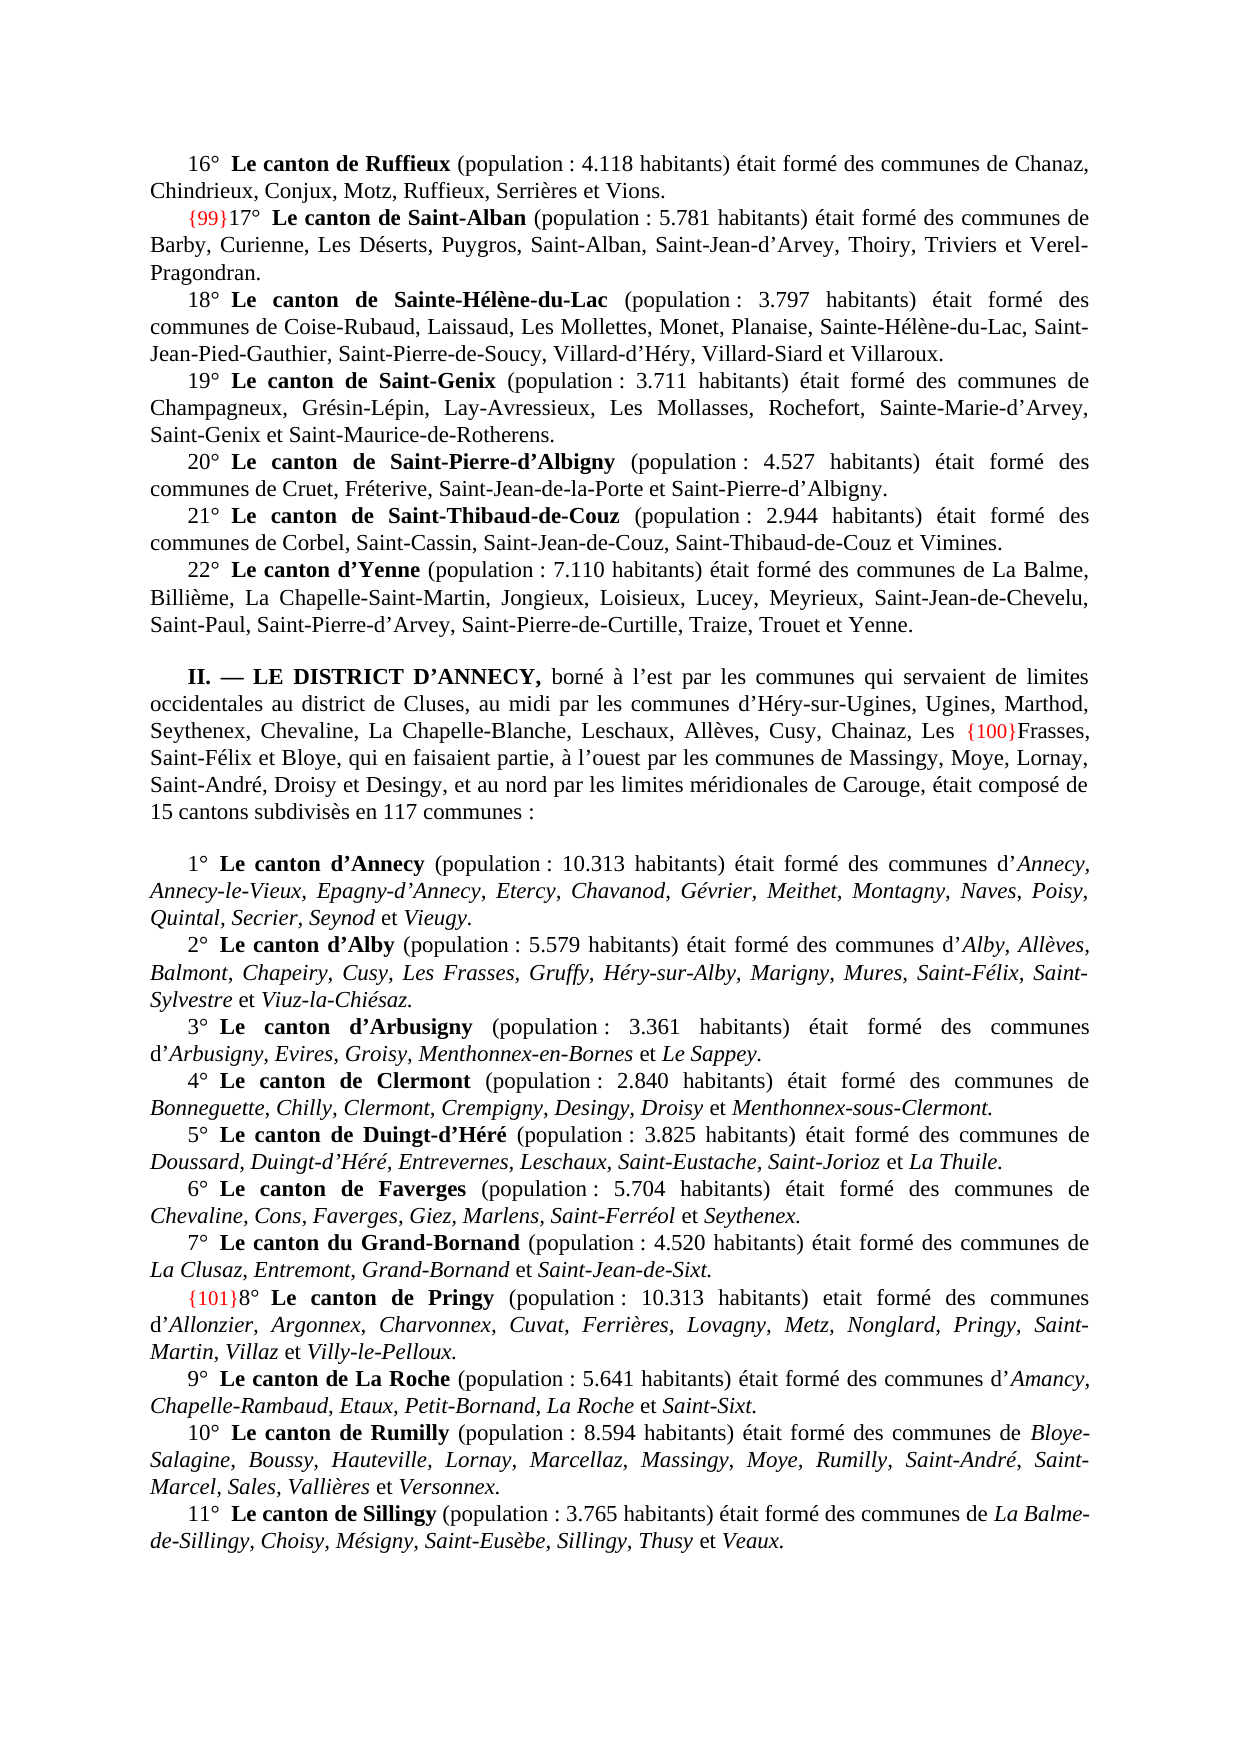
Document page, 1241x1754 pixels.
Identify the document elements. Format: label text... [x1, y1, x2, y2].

text {101}8° Le canton de Pringy (population : 10.313 habitants) etait formé des communes d’Allonzier, Argonnex, Charvonnex, Cuvat, Ferrières, Lovagny, Metz, Nonglard, Pringy, Saint-Martin, Villaz et Villy-le-Pelloux. [150, 1283, 1090, 1364]
text 22° Le canton d’Yenne (population : 7.110 habitants) était formé des communes de La Balme, Billième, La Chapelle-Saint-Martin, Jongieux, Loisieux, Lucey, Meyrieux, Saint-Jean-de-Chevelu, Saint-Paul, Saint-Pierre-d’Arvey, Saint-Pierre-de-Curtille, Traize, Trouet et Yenne. [150, 556, 1090, 637]
text 16° Le canton de Ruffieux (population : 4.118 habitants) était formé des communes de Chanaz, Chindrieux, Conjux, Motz, Ruffieux, Serrières et Vions. [150, 150, 1090, 204]
text 20° Le canton de Saint-Pierre-d’Albigny (population : 4.527 habitants) était formé des communes de Cruet, Fréterive, Saint-Jean-de-la-Porte et Saint-Pierre-d’Albigny. [150, 448, 1090, 502]
text 3° Le canton d’Arbusigny (population : 3.361 habitants) était formé des communes d’Arbusigny, Evires, Groisy, Menthonnex-en-Bornes et Le Sappey. [150, 1012, 1090, 1067]
text II. — LE DISTRICT D’ANNECY, borné à l’est par les communes qui servaient de limites occidentales au district de Cluses, au midi par les communes d’Héry-sur-Ugines, Ugines, Marthod, Seythenex, Chevaline, La Chapelle-Blanche, Leschaux, Allèves, Cusy, Chainaz, Les {100}Frasses, Saint-Félix et Bloye, qui en faisaient partie, à l’ouest par les communes de Massingy, Moye, Lornay, Saint-André, Droisy et Desingy, et au nord par les limites méridionales de Carouge, était composé de 15 cantons subdivisès en 117 communes : [150, 662, 1090, 825]
text 5° Le canton de Duingt-d’Héré (population : 3.825 habitants) était formé des communes de Doussard, Duingt-d’Héré, Entrevernes, Leschaux, Saint-Eustache, Saint-Jorioz et La Thuile. [150, 1121, 1090, 1175]
text 7° Le canton du Grand-Bornand (population : 4.520 habitants) était formé des communes de La Clusaz, Entremont, Grand-Bornand et Saint-Jean-de-Sixt. [150, 1229, 1090, 1283]
text 10° Le canton de Rumilly (population : 8.594 habitants) était formé des communes de Bloye-Salagine, Boussy, Hauteville, Lornay, Marcellaz, Massingy, Moye, Rumilly, Saint-André, Saint-Marcel, Sales, Vallières et Versonnex. [150, 1419, 1090, 1500]
text 2° Le canton d’Alby (population : 5.579 habitants) était formé des communes d’Alby, Allèves, Balmont, Chapeiry, Cusy, Les Frasses, Gruffy, Héry-sur-Alby, Marigny, Mures, Saint-Félix, Saint-Sylvestre et Viuz-la-Chiésaz. [150, 931, 1090, 1012]
text 6° Le canton de Faverges (population : 5.704 habitants) était formé des communes de Chevaline, Cons, Faverges, Giez, Marlens, Saint-Ferréol et Seythenex. [150, 1175, 1090, 1229]
text 18° Le canton de Sainte-Hélène-du-Lac (population : 3.797 habitants) était formé des communes de Coise-Rubaud, Laissaud, Les Mollettes, Monet, Planaise, Sainte-Hélène-du-Lac, Saint-Jean-Pied-Gauthier, Saint-Pierre-de-Soucy, Villard-d’Héry, Villard-Siard et Villaroux. [150, 285, 1090, 367]
text 19° Le canton de Saint-Genix (population : 3.711 habitants) était formé des communes de Champagneux, Grésin-Lépin, Lay-Avressieux, Les Mollasses, Rochefort, Sainte-Marie-d’Arvey, Saint-Genix et Saint-Maurice-de-Rotherens. [150, 367, 1090, 448]
text 21° Le canton de Saint-Thibaud-de-Couz (population : 2.944 habitants) était formé des communes de Corbel, Saint-Cassin, Saint-Jean-de-Couz, Saint-Thibaud-de-Couz et Vimines. [150, 502, 1090, 556]
text 9° Le canton de La Roche (population : 5.641 habitants) était formé des communes d’Amancy, Chapelle-Rambaud, Etaux, Petit-Bornand, La Roche et Saint-Sixt. [150, 1364, 1090, 1419]
text 11° Le canton de Sillingy (population : 3.765 habitants) était formé des communes de La Balme-de-Sillingy, Choisy, Mésigny, Saint-Eusèbe, Sillingy, Thusy et Veaux. [150, 1500, 1090, 1554]
text 1° Le canton d’Annecy (population : 10.313 habitants) était formé des communes d’Annecy, Annecy-le-Vieux, Epagny-d’Annecy, Etercy, Chavanod, Gévrier, Meithet, Montagny, Naves, Poisy, Quintal, Secrier, Seynod et Vieugy. [150, 850, 1090, 931]
text 4° Le canton de Clermont (population : 2.840 habitants) était formé des communes de Bonneguette, Chilly, Clermont, Crempigny, Desingy, Droisy et Menthonnex-sous-Clermont. [150, 1067, 1090, 1121]
text {99}17° Le canton de Saint-Alban (population : 5.781 habitants) était formé des communes de Barby, Curienne, Les Déserts, Puygros, Saint-Alban, Saint-Jean-d’Arvey, Thoiry, Triviers et Verel-Pragondran. [150, 204, 1090, 285]
